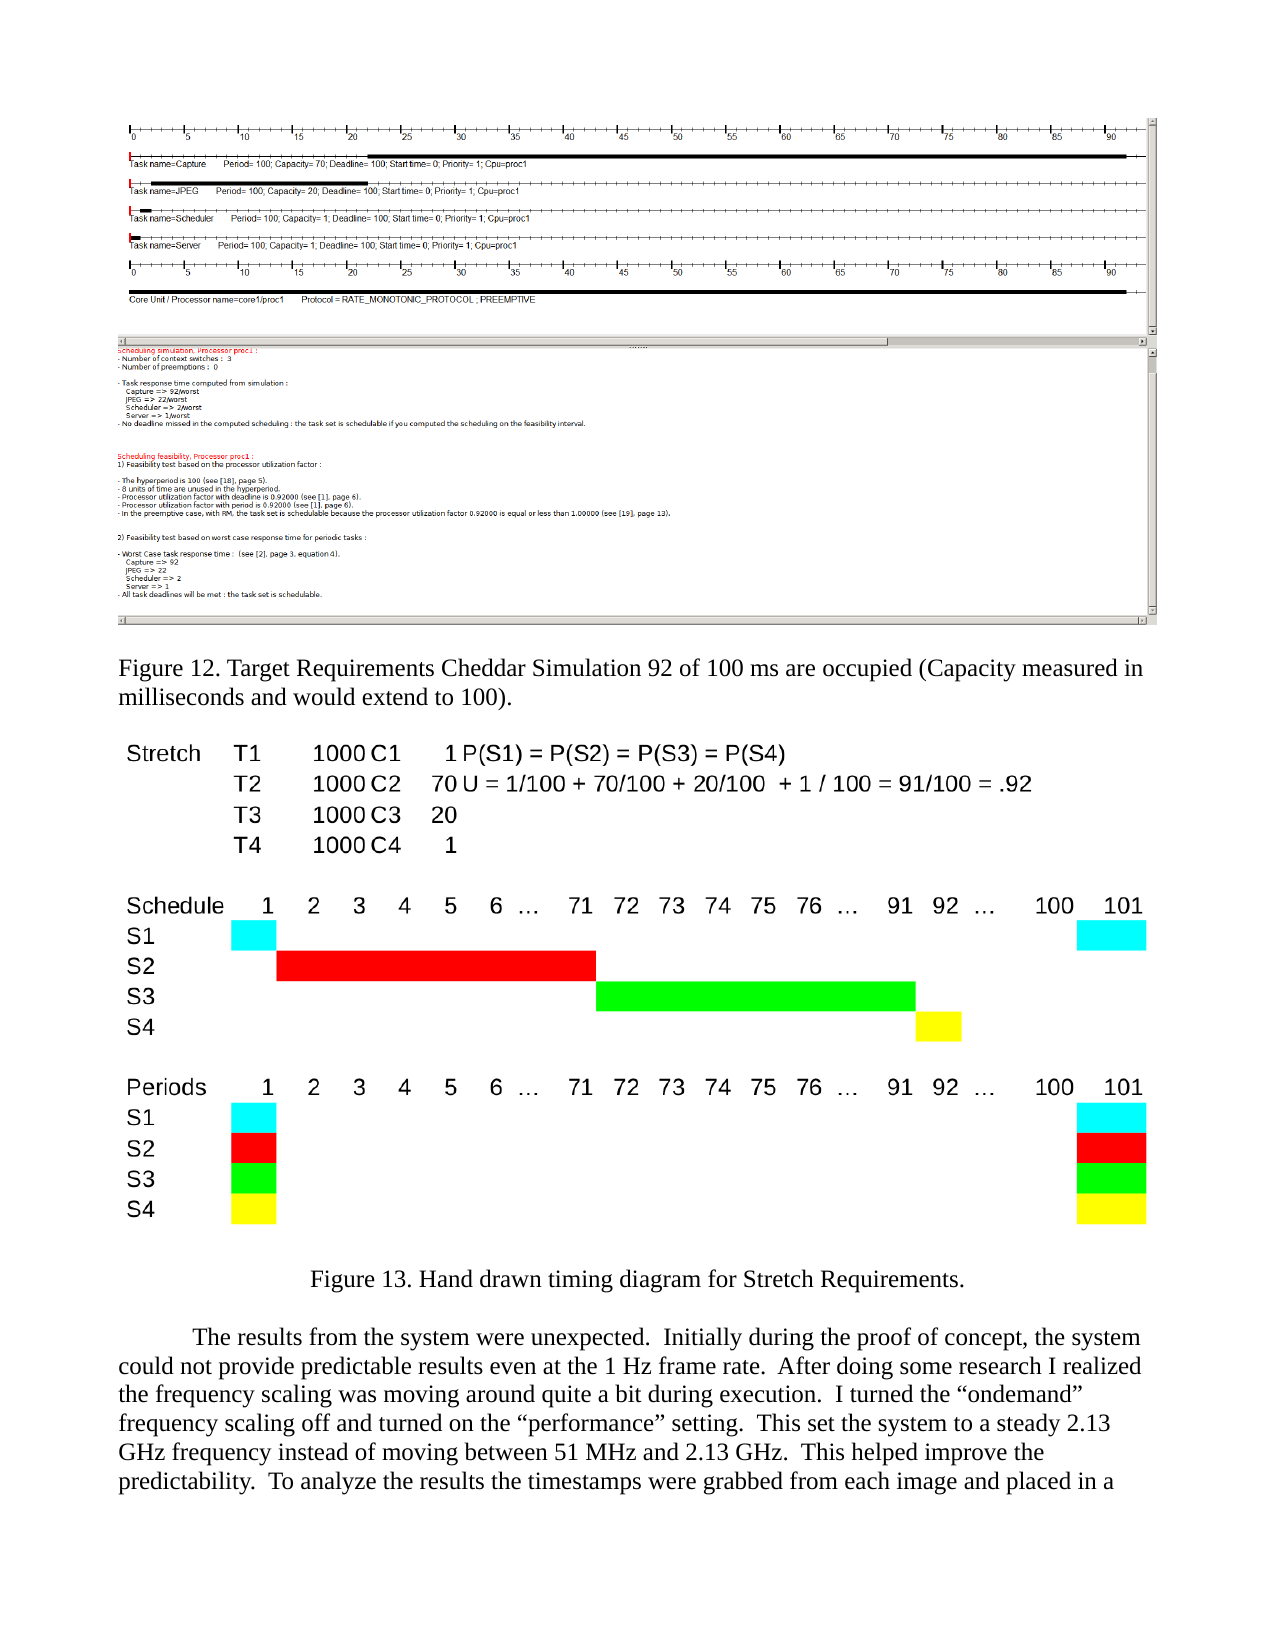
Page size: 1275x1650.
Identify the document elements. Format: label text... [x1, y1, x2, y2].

text Figure 13. Hand drawn timing diagram for Stretch Requirements. [118, 1264, 1157, 1293]
text Figure 12. Target Requirements Cheddar Simulation 92 of 100 ms are occupied (Capacity measured in milliseconds and would extend to 100). [118, 653, 1157, 711]
picture [118, 118, 1157, 625]
text The results from the system were unexpected. Initially during the proof of concept, the system could not provide predictable results even at the 1 Hz frame rate. After doing some research I realized the frequency scaling was moving around quite a bit during execution. I turned the “ondemand” frequency scaling off and turned on the “performance” setting. This set the system to a steady 2.13 GHz frequency instead of moving between 51 MHz and 2.13 GHz. This helped improve the predictability. To analyze the results the timestamps were grabbed from each image and placed in a [118, 1322, 1157, 1494]
picture [118, 739, 1157, 1236]
